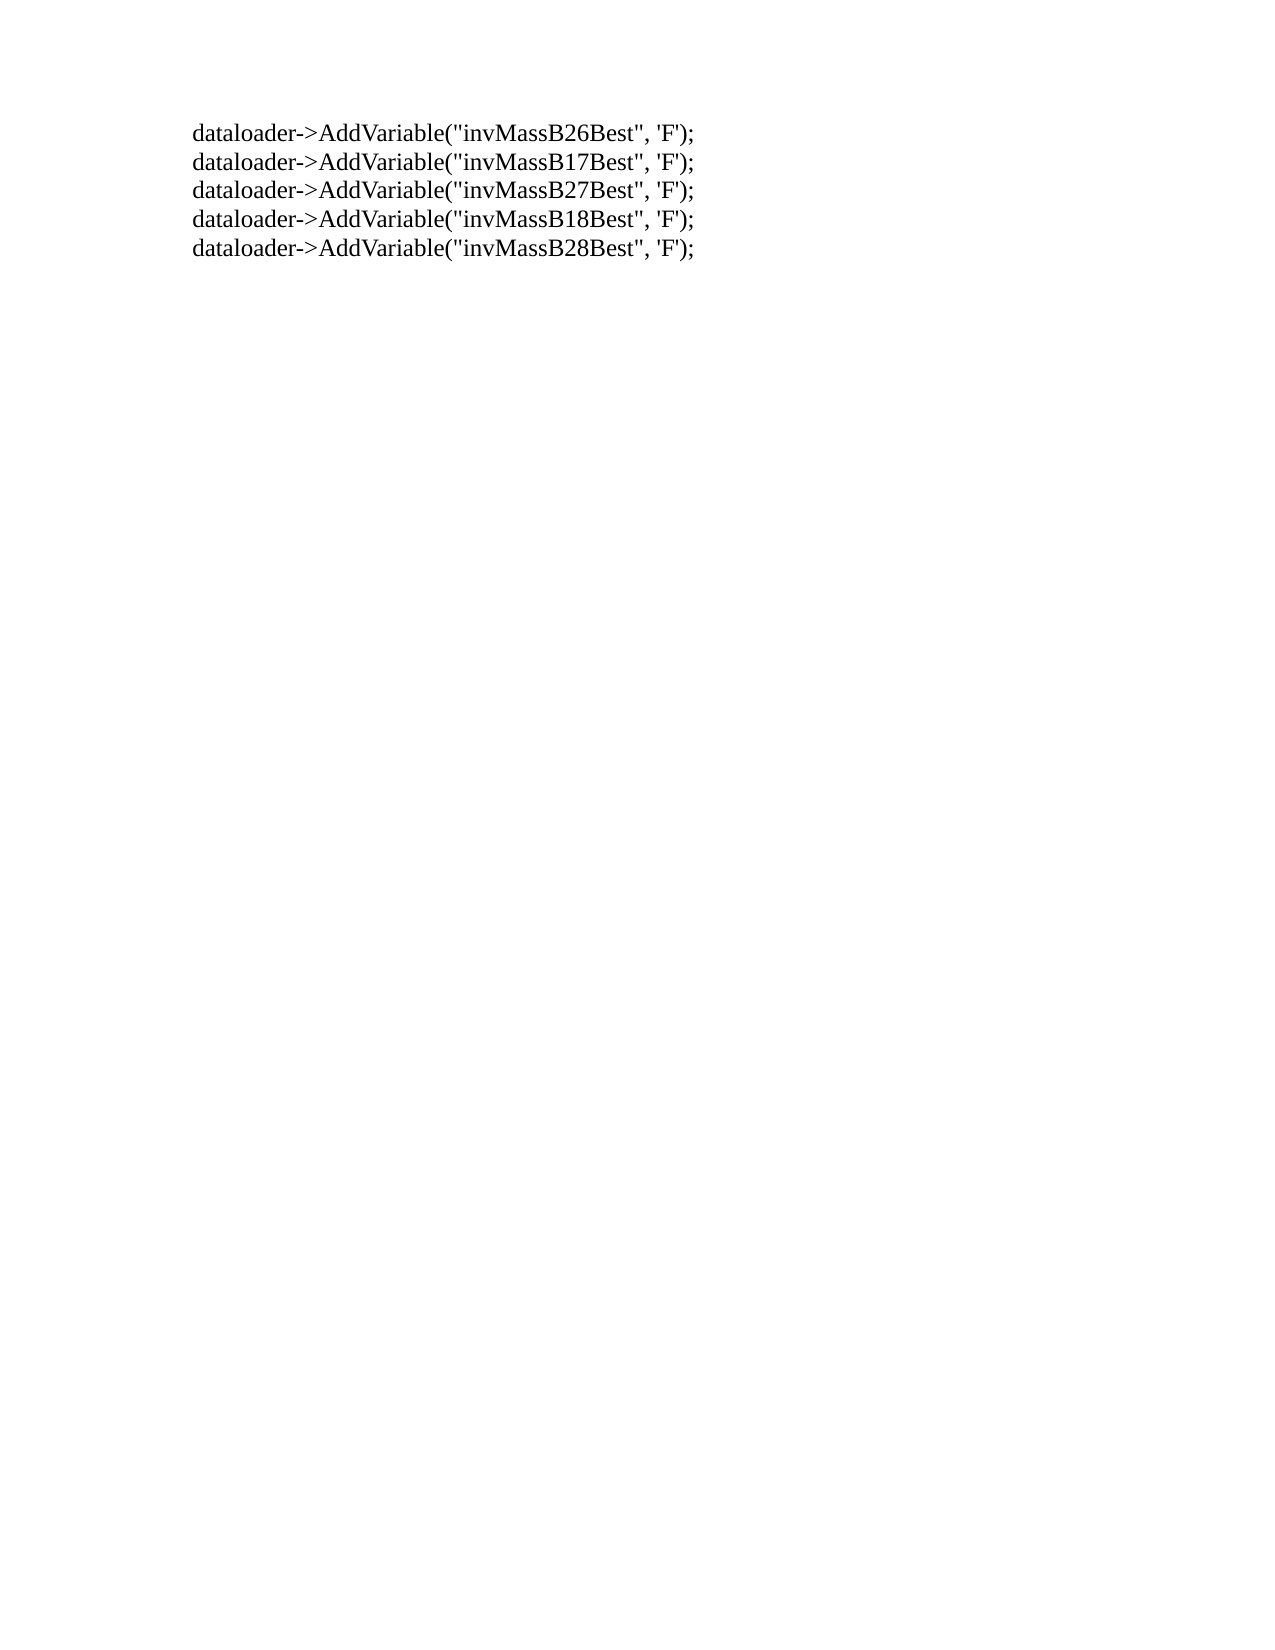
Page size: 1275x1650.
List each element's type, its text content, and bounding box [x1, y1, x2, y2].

text dataloader->AddVariable("invMassB28Best", 'F'); [118, 233, 1157, 262]
text dataloader->AddVariable("invMassB27Best", 'F'); [118, 176, 1157, 204]
text dataloader->AddVariable("invMassB18Best", 'F'); [118, 204, 1157, 233]
text dataloader->AddVariable("invMassB26Best", 'F'); [118, 118, 1157, 147]
text dataloader->AddVariable("invMassB17Best", 'F'); [118, 147, 1157, 176]
